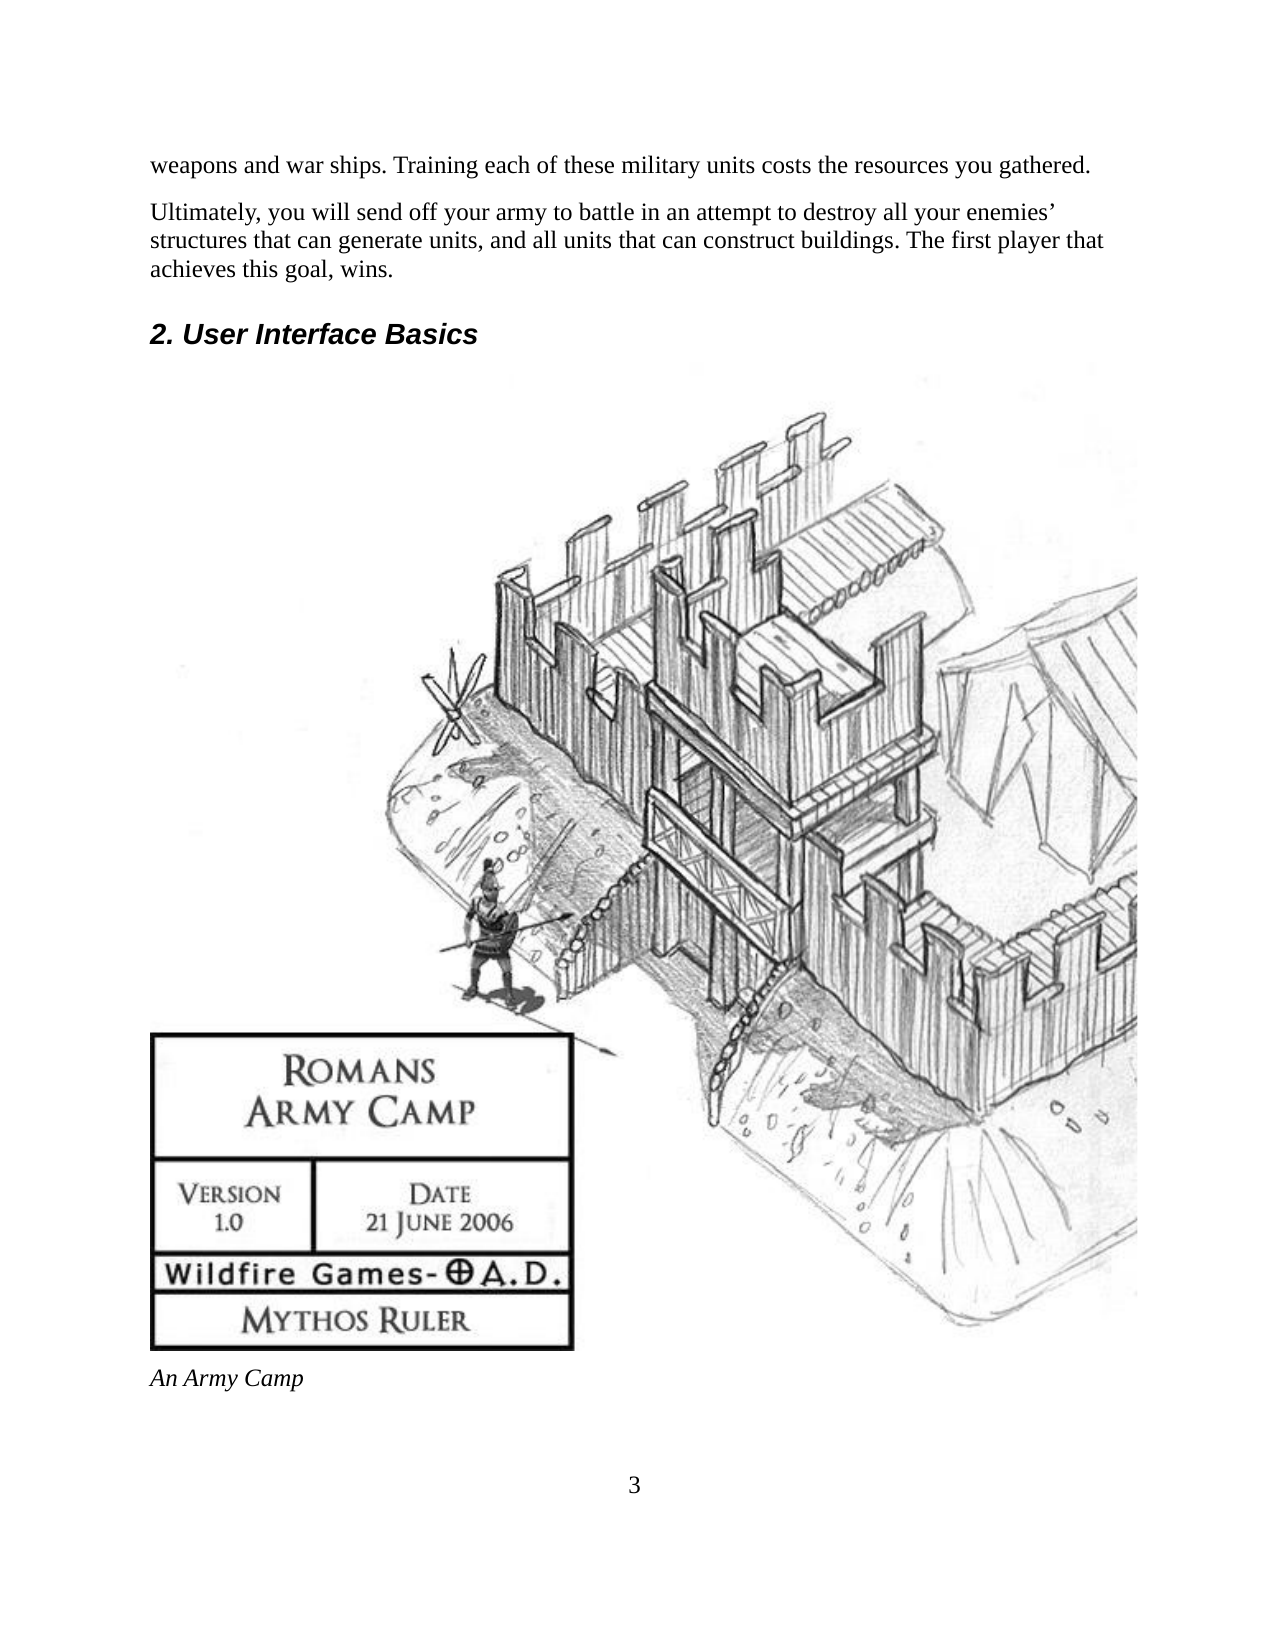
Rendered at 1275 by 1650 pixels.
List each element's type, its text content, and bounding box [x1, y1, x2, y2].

text weapons and war ships. Training each of these military units costs the resources you gathered. [150, 150, 1125, 179]
subtitle 2. User Interface Basics [150, 317, 1125, 350]
text An Army Camp [150, 1363, 1125, 1391]
picture [150, 362, 1138, 1351]
text Ultimately, you will send off your army to battle in an attempt to destroy all your enemies’ structures that can generate units, and all units that can construct buildings. The first player that achieves this goal, wins. [150, 197, 1125, 283]
